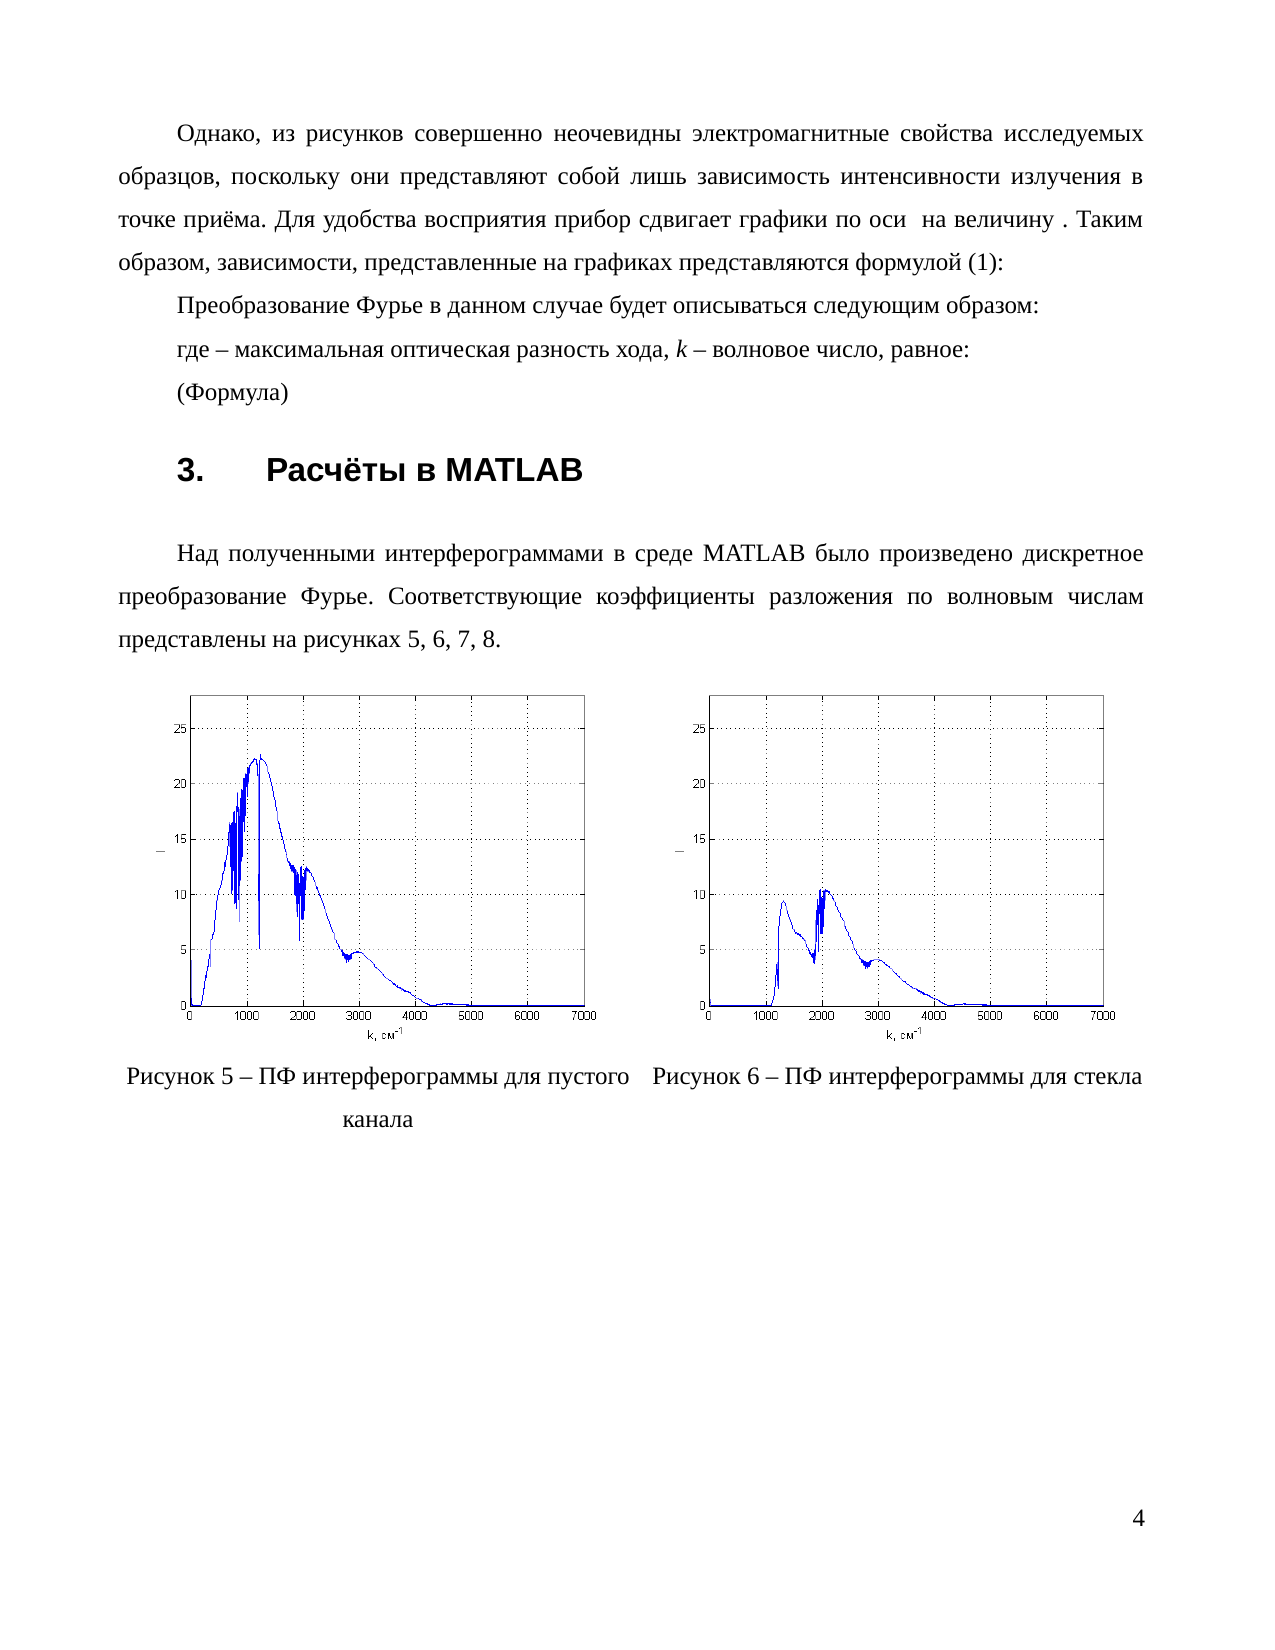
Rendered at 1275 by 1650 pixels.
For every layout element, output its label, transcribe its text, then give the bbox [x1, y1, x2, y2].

text где – максимальная оптическая разность хода, k – волновое число, равное: [118, 334, 1145, 362]
text Однако, из рисунков совершенно неочевидны электромагнитные свойства исследуемых образцов, поскольку они представляют собой лишь зависимость интенсивности излучения в точке приёма. Для удобства восприятия прибор сдвигает графики по оси на величину . Таким образом, зависимости, представленные на графиках представляются формулой (1): [118, 118, 1145, 276]
picture [124, 667, 632, 1047]
text (Формула) [118, 377, 1145, 406]
picture [643, 667, 1151, 1047]
table_header Рисунок 6 – ПФ интерферограммы для стекла [638, 667, 1157, 1211]
text Преобразование Фурье в данном случае будет описываться следующим образом: [118, 291, 1145, 319]
subtitle Расчёты в MATLAB [118, 450, 1157, 488]
text Над полученными интерферограммами в среде MATLAB было произведено дискретное преобразование Фурье. Соответствующие коэффициенты разложения по волновым числам представлены на рисунках 5, 6, 7, 8. [118, 538, 1145, 653]
table_header Рисунок 5 – ПФ интерферограммы для пустого канала [118, 667, 637, 1211]
